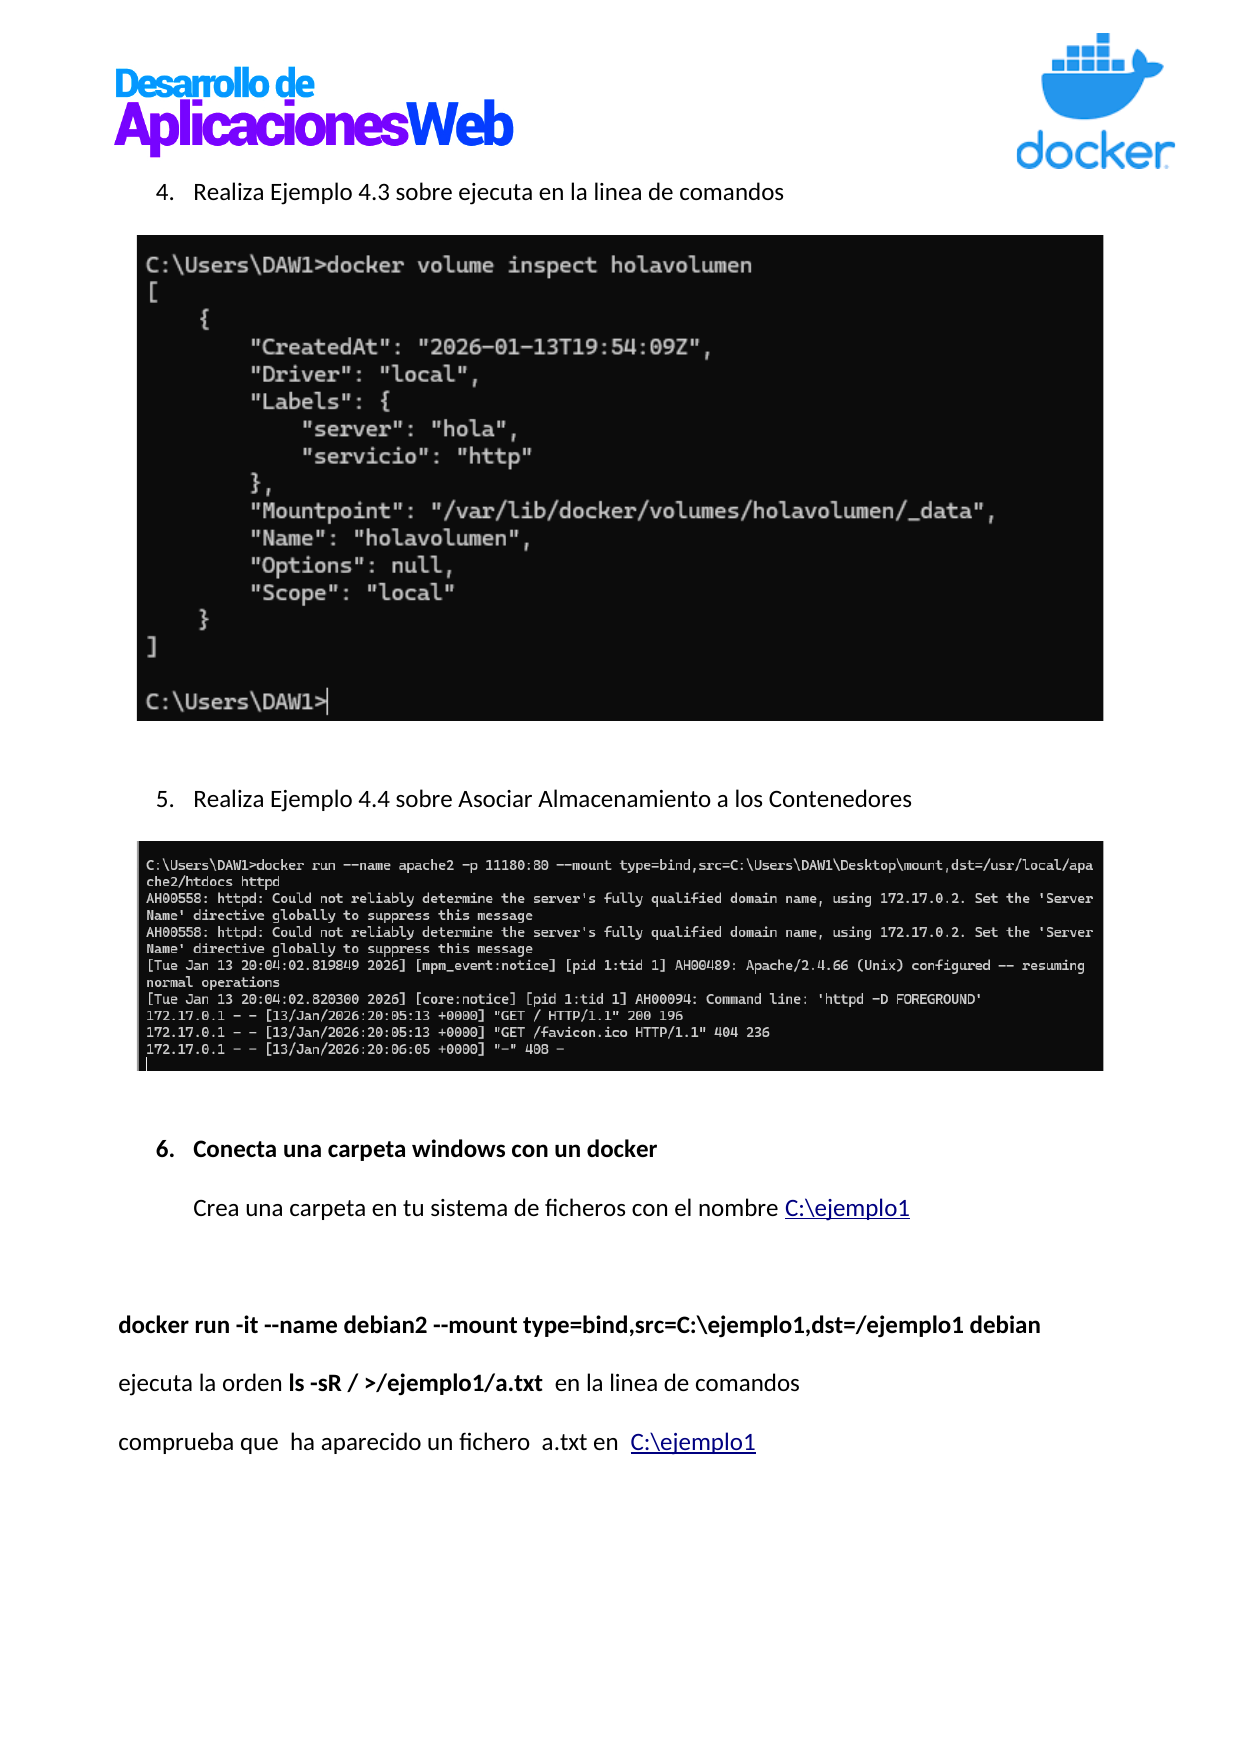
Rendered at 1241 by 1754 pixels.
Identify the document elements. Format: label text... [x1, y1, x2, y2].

text docker run -it --name debian2 --mount type=bind,src=C:\ejemplo1,dst=/ejemplo1 debian [118, 1309, 1122, 1339]
picture [136, 841, 1104, 1071]
list Crea una carpeta en tu sistema de ficheros con el nombre C:\ejemplo1 [156, 1192, 1122, 1222]
picture [136, 235, 1104, 721]
list Conecta una carpeta windows con un docker [156, 1133, 1122, 1164]
list Realiza Ejemplo 4.3 sobre ejecuta en la linea de comandos [156, 176, 1122, 207]
picture [100, 63, 521, 161]
list Realiza Ejemplo 4.4 sobre Asociar Almacenamiento a los Contenedores [156, 783, 1122, 814]
text ejecuta la orden ls -sR / >/ejemplo1/a.txt en la linea de comandos [118, 1367, 1122, 1398]
picture [1016, 33, 1176, 169]
text comprueba que ha aparecido un fichero a.txt en C:\ejemplo1 [118, 1426, 1122, 1456]
